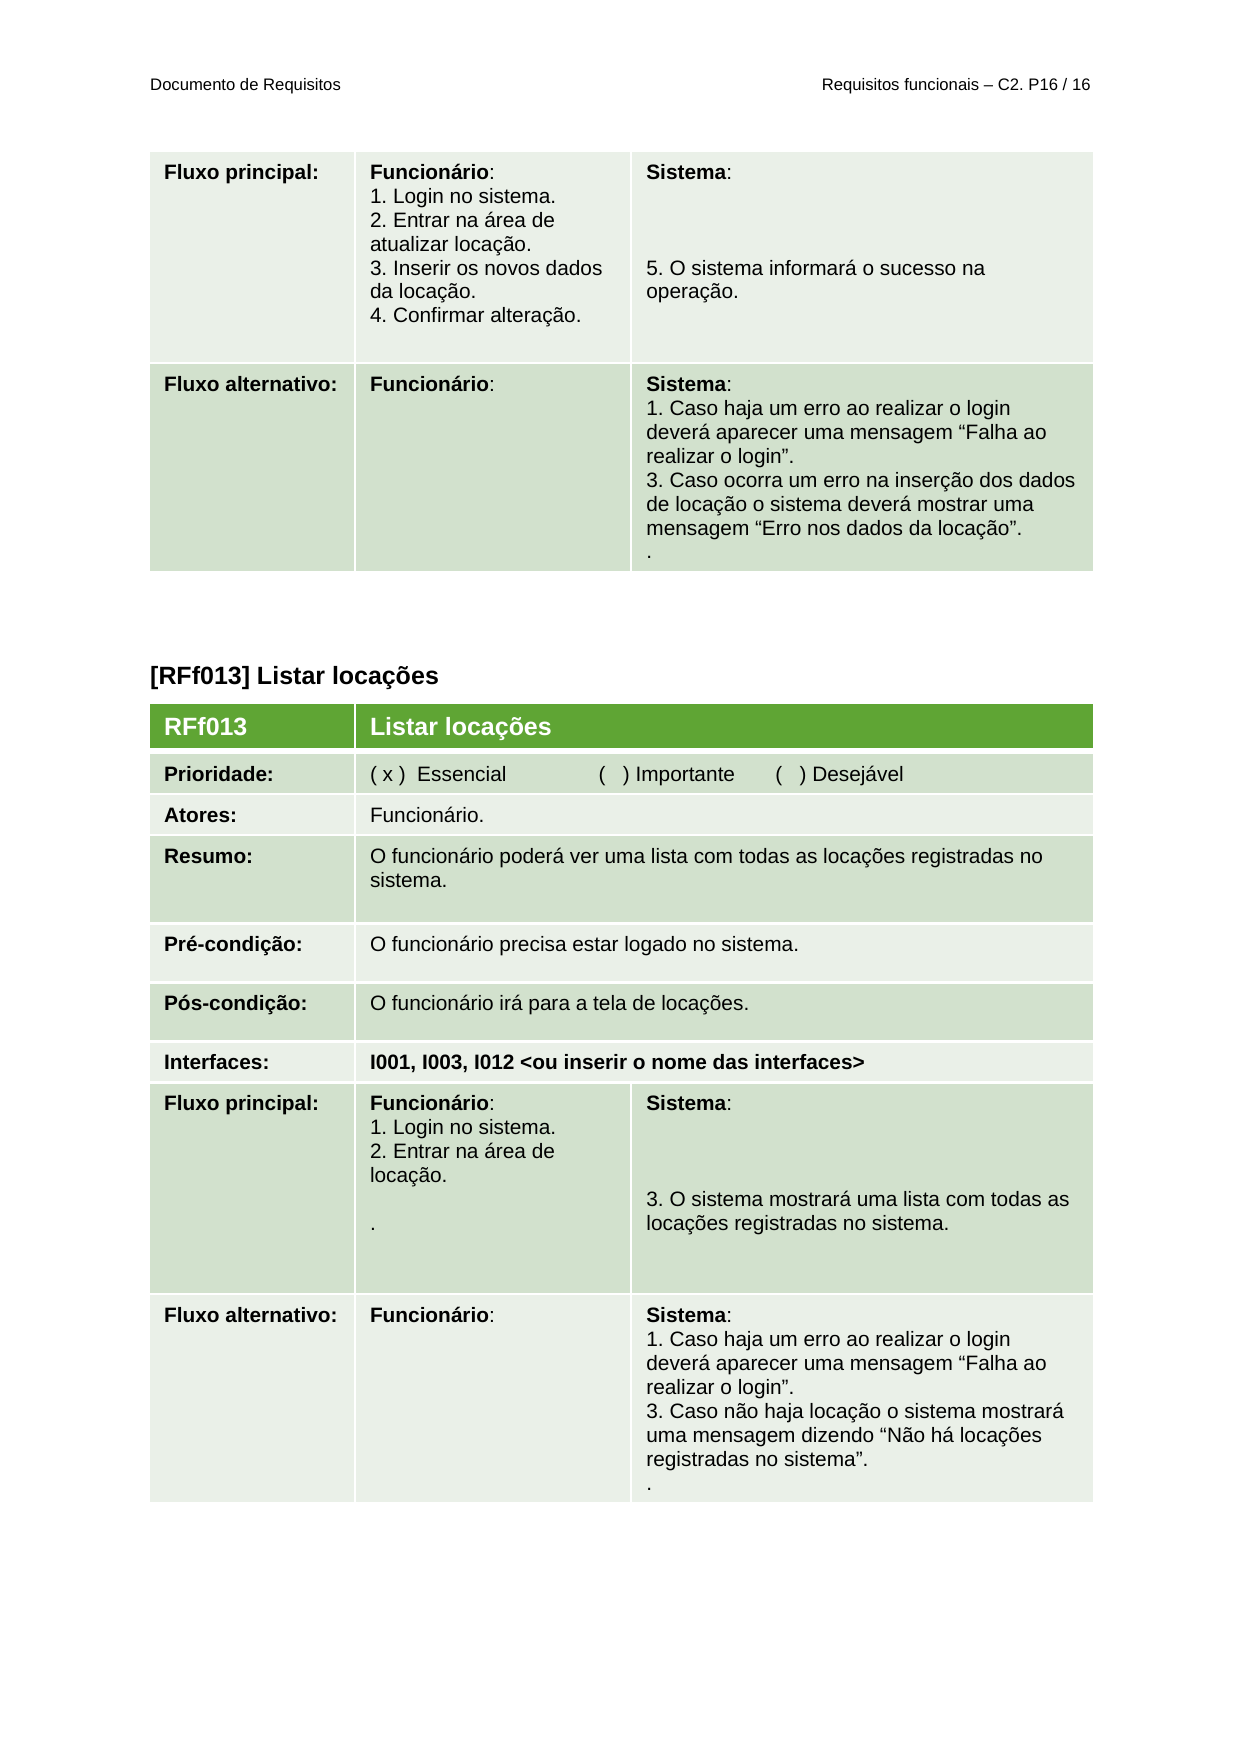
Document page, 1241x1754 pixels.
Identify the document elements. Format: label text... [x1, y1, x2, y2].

table_cell Pré-condição: [150, 925, 354, 981]
table_cell Fluxo alternativo: [150, 1295, 354, 1502]
table_cell Funcionário. [356, 795, 1093, 834]
table_cell Resumo: [150, 836, 354, 922]
table_cell Funcionário: [356, 364, 630, 571]
table_cell O funcionário irá para a tela de locações. [356, 984, 1093, 1040]
table_cell Prioridade: [150, 754, 354, 793]
table_header RFf013 [150, 704, 354, 748]
table_cell ( x ) Essencial ( ) Importante ( ) Desejável [356, 754, 1093, 793]
table_cell Pós-condição: [150, 984, 354, 1040]
table_cell Funcionário: [356, 1295, 630, 1502]
table_cell Fluxo alternativo: [150, 364, 354, 571]
table_cell Interfaces: [150, 1043, 354, 1081]
table_cell Fluxo principal: [150, 1084, 354, 1293]
table_cell O funcionário poderá ver uma lista com todas as locações registradas no sistema. [356, 836, 1093, 922]
table_cell Fluxo principal: [150, 152, 354, 362]
table_cell Sistema: 5. O sistema informará o sucesso na operação. [632, 152, 1093, 362]
table_cell O funcionário precisa estar logado no sistema. [356, 925, 1093, 981]
table_cell Sistema: 3. O sistema mostrará uma lista com todas as locações registradas no sistema. [632, 1084, 1093, 1293]
table_cell Sistema: 1. Caso haja um erro ao realizar o login deverá aparecer uma mensagem “Falha ao realizar o login”. 3. Caso ocorra um erro na inserção dos dados de locação o sistema deverá mostrar uma mensagem “Erro nos dados da locação”. . [632, 364, 1093, 571]
table_header Listar locações [356, 704, 1093, 748]
table_cell Atores: [150, 795, 354, 834]
table_cell Sistema: 1. Caso haja um erro ao realizar o login deverá aparecer uma mensagem “Falha ao realizar o login”. 3. Caso não haja locação o sistema mostrará uma mensagem dizendo “Não há locações registradas no sistema”. . [632, 1295, 1093, 1502]
text [RFf013] Listar locações [150, 661, 1090, 689]
table_cell Funcionário: 1. Login no sistema. 2. Entrar na área de atualizar locação. 3. Inserir os novos dados da locação. 4. Confirmar alteração. [356, 152, 630, 362]
table_cell I001, I003, I012 <ou inserir o nome das interfaces> [356, 1043, 1093, 1081]
table_cell Funcionário: 1. Login no sistema. 2. Entrar na área de locação. . [356, 1084, 630, 1293]
